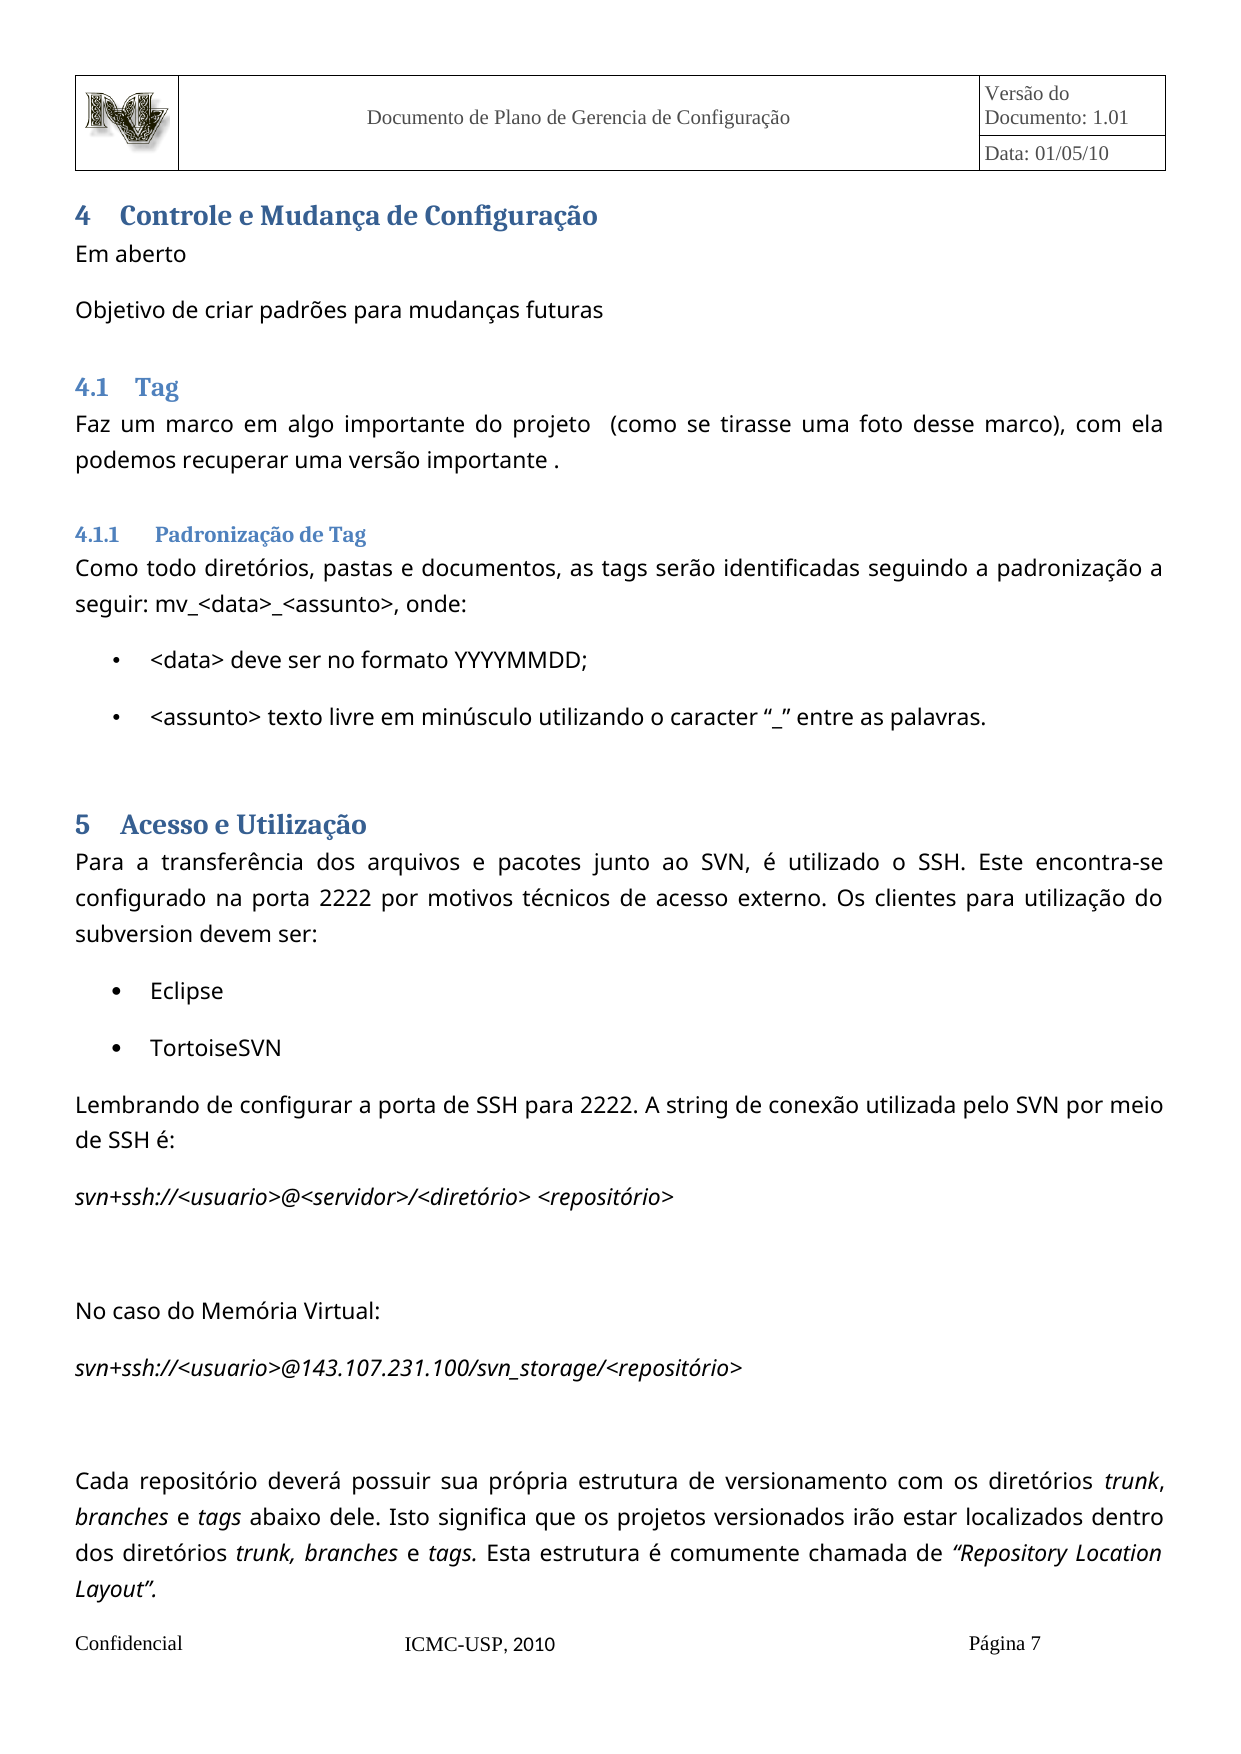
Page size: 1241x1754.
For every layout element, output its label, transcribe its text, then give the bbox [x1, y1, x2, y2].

text Lembrando de configurar a porta de SSH para 2222. A string de conexão utilizada pelo SVN por meio de SSH é: [75, 1088, 1165, 1156]
subtitle Controle e Mudança de Configuração [75, 199, 1165, 233]
text Para a transferência dos arquivos e pacotes junto ao SVN, é utilizado o SSH. Este encontra-se configurado na porta 2222 por motivos técnicos de acesso externo. Os clientes para utilização do subversion devem ser: [75, 846, 1165, 949]
list <data> deve ser no formato YYYYMMDD; [112, 644, 1165, 676]
text Faz um marco em algo importante do projeto (como se tirasse uma foto desse marco), com ela podemos recuperar uma versão importante . [75, 408, 1165, 475]
text Cada repositório deverá possuir sua própria estrutura de versionamento com os diretórios trunk, branches e tags abaixo dele. Isto significa que os projetos versionados irão estar localizados dentro dos diretórios trunk, branches e tags. Esta estrutura é comumente chamada de “Repository Location Layout”. [75, 1465, 1165, 1604]
list TortoiseSVN [112, 1032, 1165, 1063]
list <assunto> texto livre em minúsculo utilizando o caracter “_” entre as palavras. [112, 701, 1165, 732]
subtitle Acesso e Utilização [75, 808, 1165, 841]
subtitle Padronização de Tag [75, 521, 1165, 548]
picture [80, 80, 170, 156]
list Eclipse [112, 975, 1165, 1006]
text svn+ssh://<usuario>@143.107.231.100/svn_storage/<repositório> [75, 1352, 1165, 1383]
text svn+ssh://<usuario>@<servidor>/<diretório> <repositório> [75, 1181, 1165, 1212]
text Como todo diretórios, pastas e documentos, as tags serão identificadas seguindo a padronização a seguir: mv_<data>_<assunto>, onde: [75, 552, 1165, 619]
text No caso do Memória Virtual: [75, 1295, 1165, 1326]
subtitle Tag [75, 372, 1165, 403]
text Em aberto [75, 238, 1165, 269]
text Objetivo de criar padrões para mudanças futuras [75, 294, 1165, 326]
